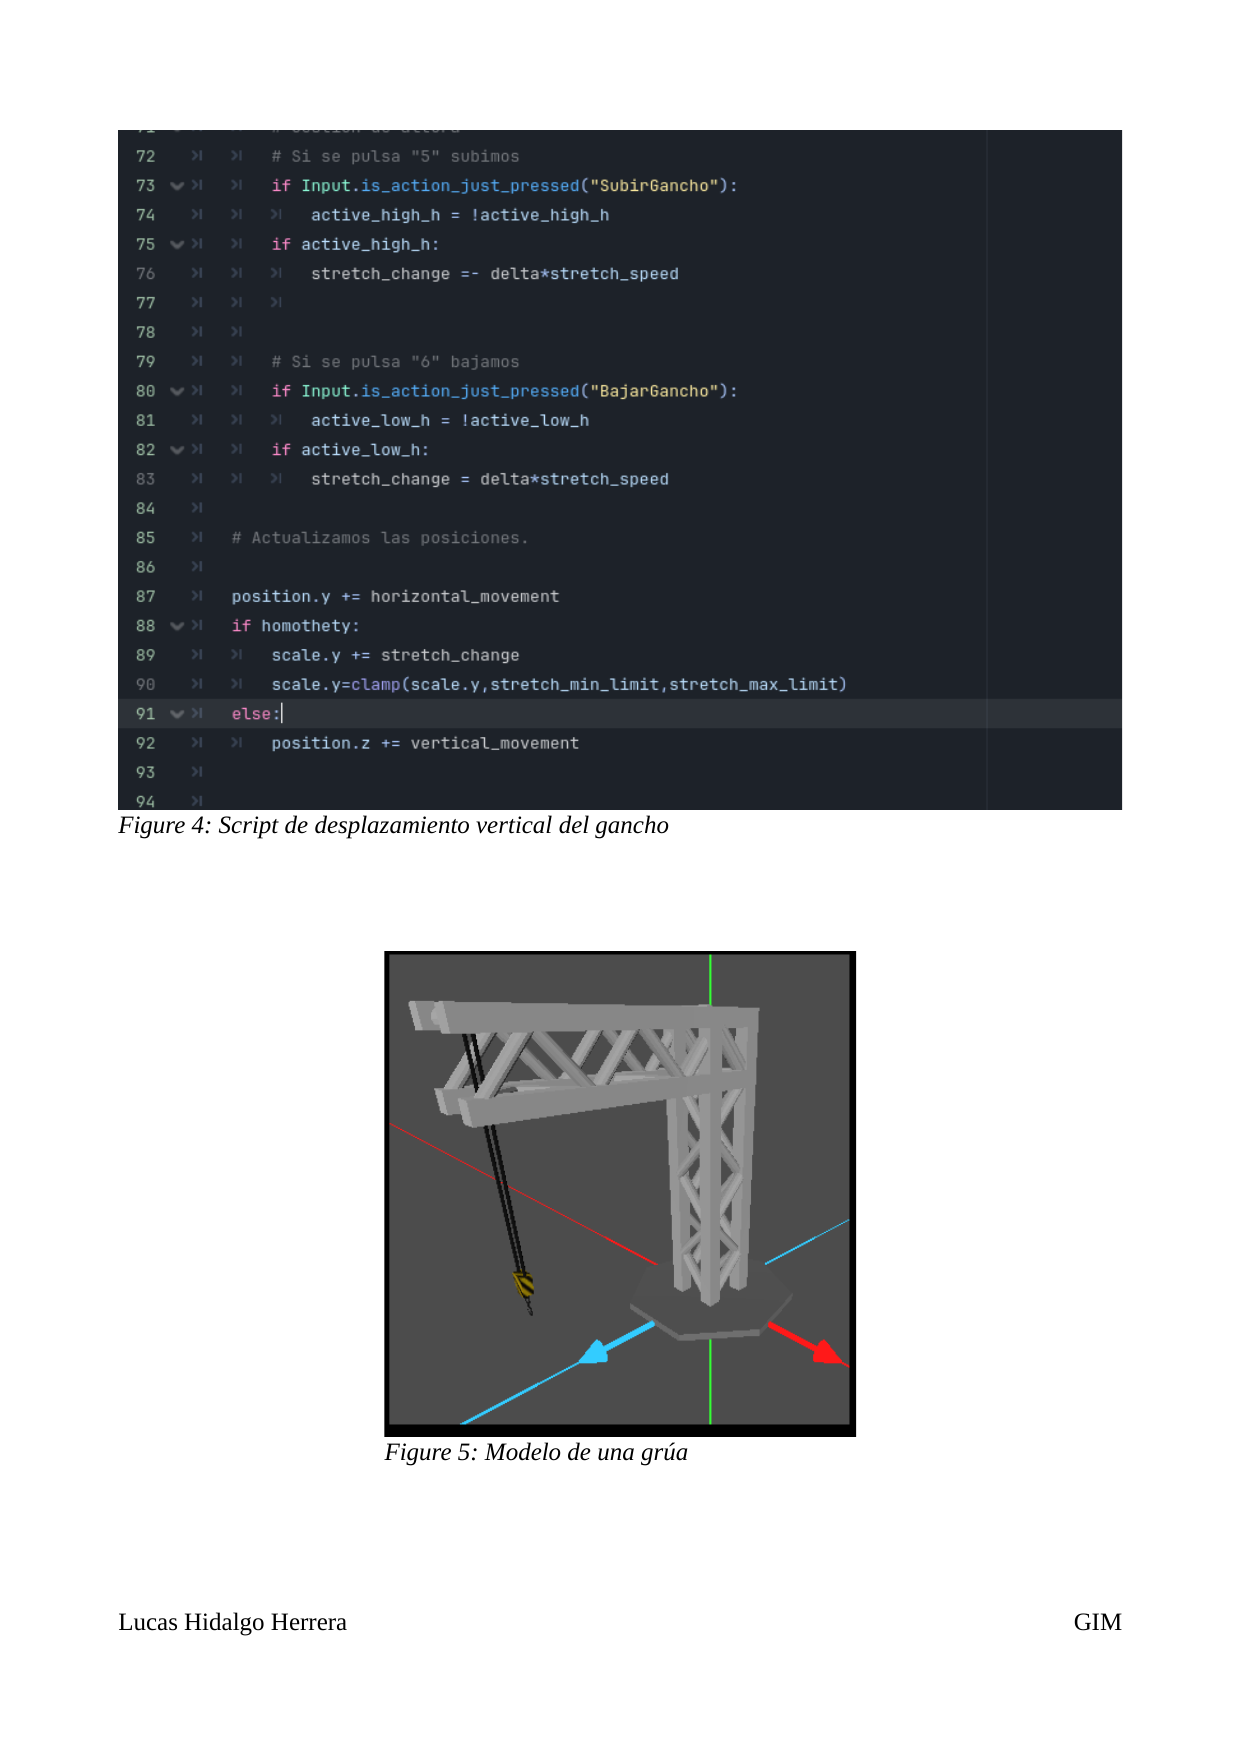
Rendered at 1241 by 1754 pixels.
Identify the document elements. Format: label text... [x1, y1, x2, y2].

text Figure 5: Modelo de una grúa [384, 1437, 856, 1466]
picture [384, 951, 857, 1437]
picture [118, 130, 1123, 810]
text Figure 4: Script de desplazamiento vertical del gancho [118, 810, 1122, 838]
